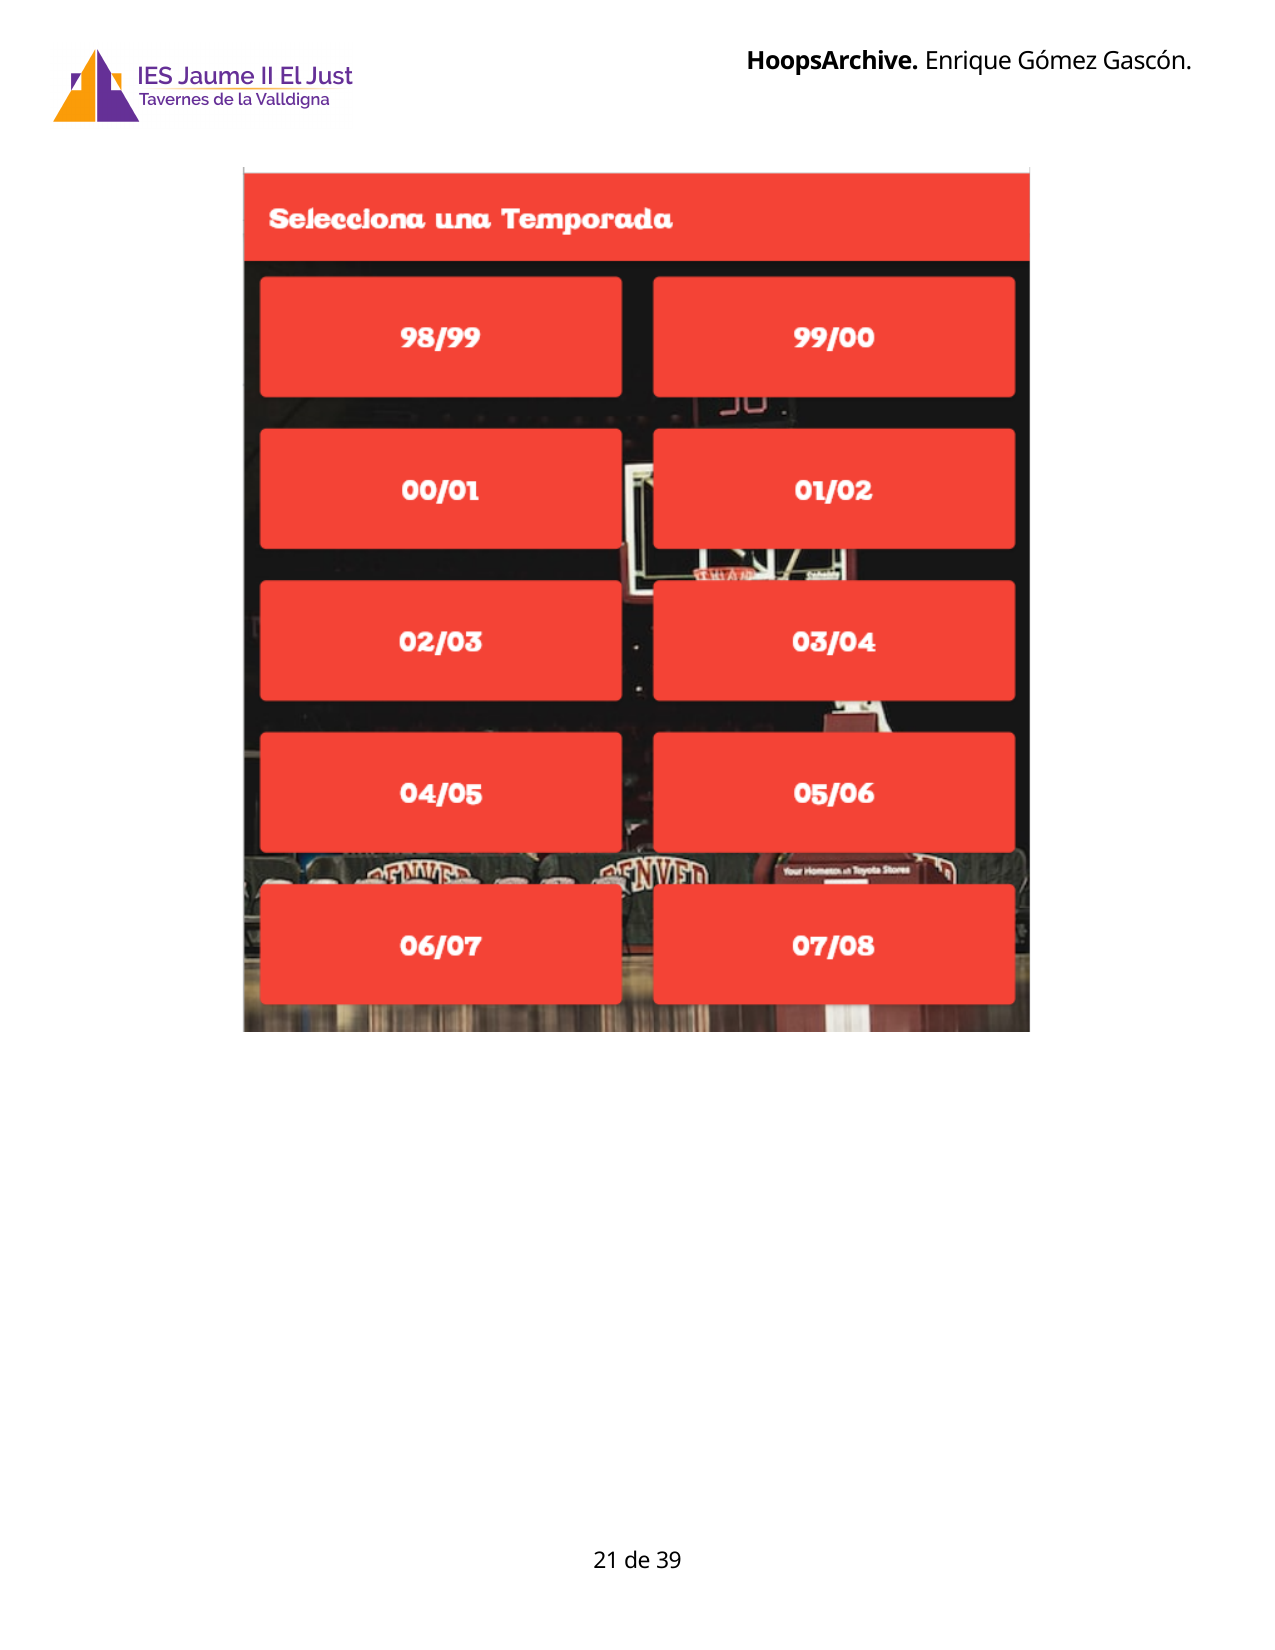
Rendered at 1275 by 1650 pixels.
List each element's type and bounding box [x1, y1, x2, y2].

picture [242, 167, 1030, 1032]
picture [49, 42, 353, 129]
